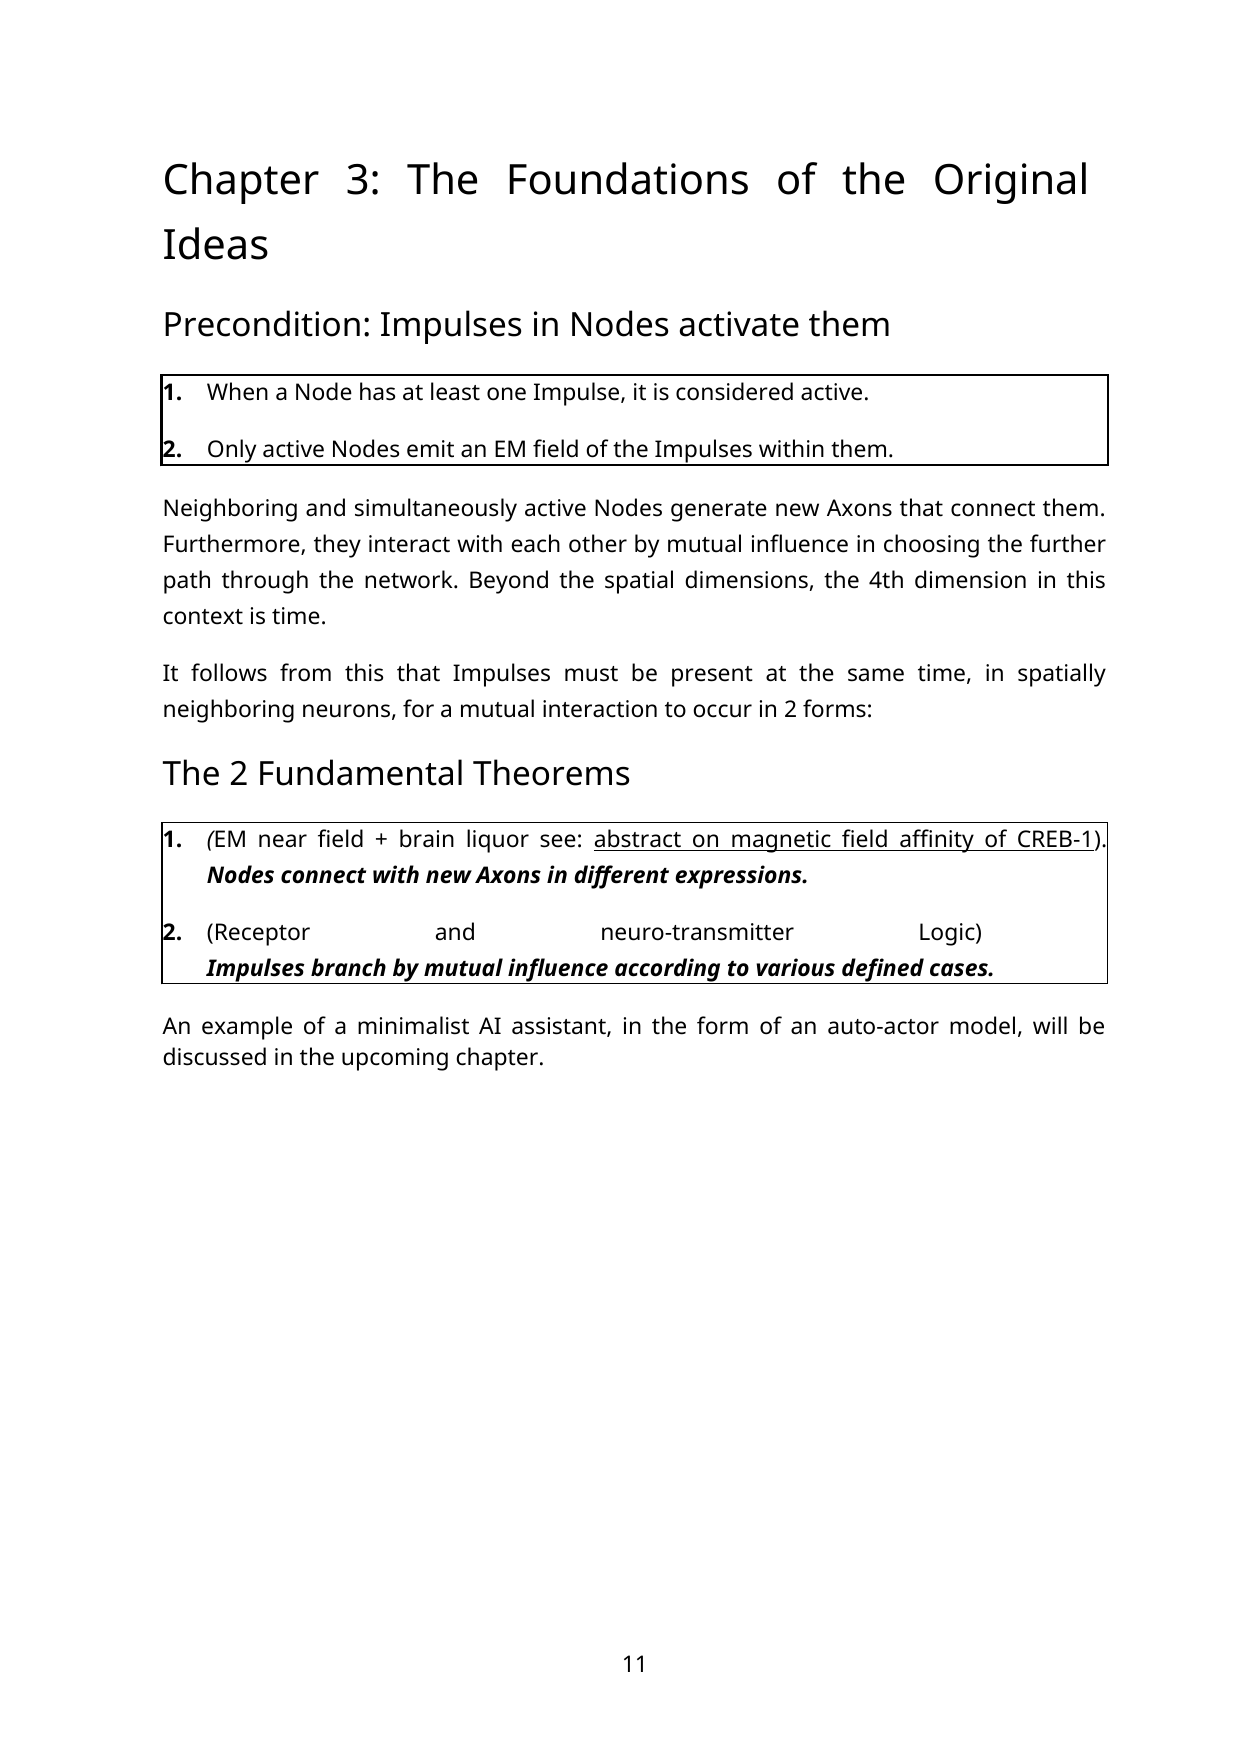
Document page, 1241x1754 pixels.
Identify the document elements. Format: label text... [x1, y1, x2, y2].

list (Receptor and neuro-transmitter Logic) Impulses branch by mutual influence according to various defined cases. [163, 915, 1107, 983]
text It follows from this that Impulses must be present at the same time, in spatially neighboring neurons, for a mutual interaction to occur in 2 forms: [162, 657, 1107, 724]
subtitle Chapter 3: The Foundations of the Original Ideas [162, 150, 1090, 272]
list Only active Nodes emit an EM field of the Impulses within them. [163, 431, 1107, 464]
text An example of a minimalist AI assistant, in the form of an auto-actor model, will be discussed in the upcoming chapter. [162, 1010, 1107, 1072]
subtitle The 2 Fundamental Theorems [162, 749, 1090, 795]
list (EM near field + brain liquor see: abstract on magnetic field affinity of CREB-1). Nodes connect with new Axons in different expressions. [163, 823, 1107, 891]
text Neighboring and simultaneously active Nodes generate new Axons that connect them. Furthermore, they interact with each other by mutual influence in choosing the further path through the network. Beyond the spatial dimensions, the 4th dimension in this context is time. [162, 492, 1107, 631]
list When a Node has at least one Impulse, it is considered active. [163, 376, 1107, 408]
subtitle Precondition: Impulses in Nodes activate them [162, 301, 1090, 347]
